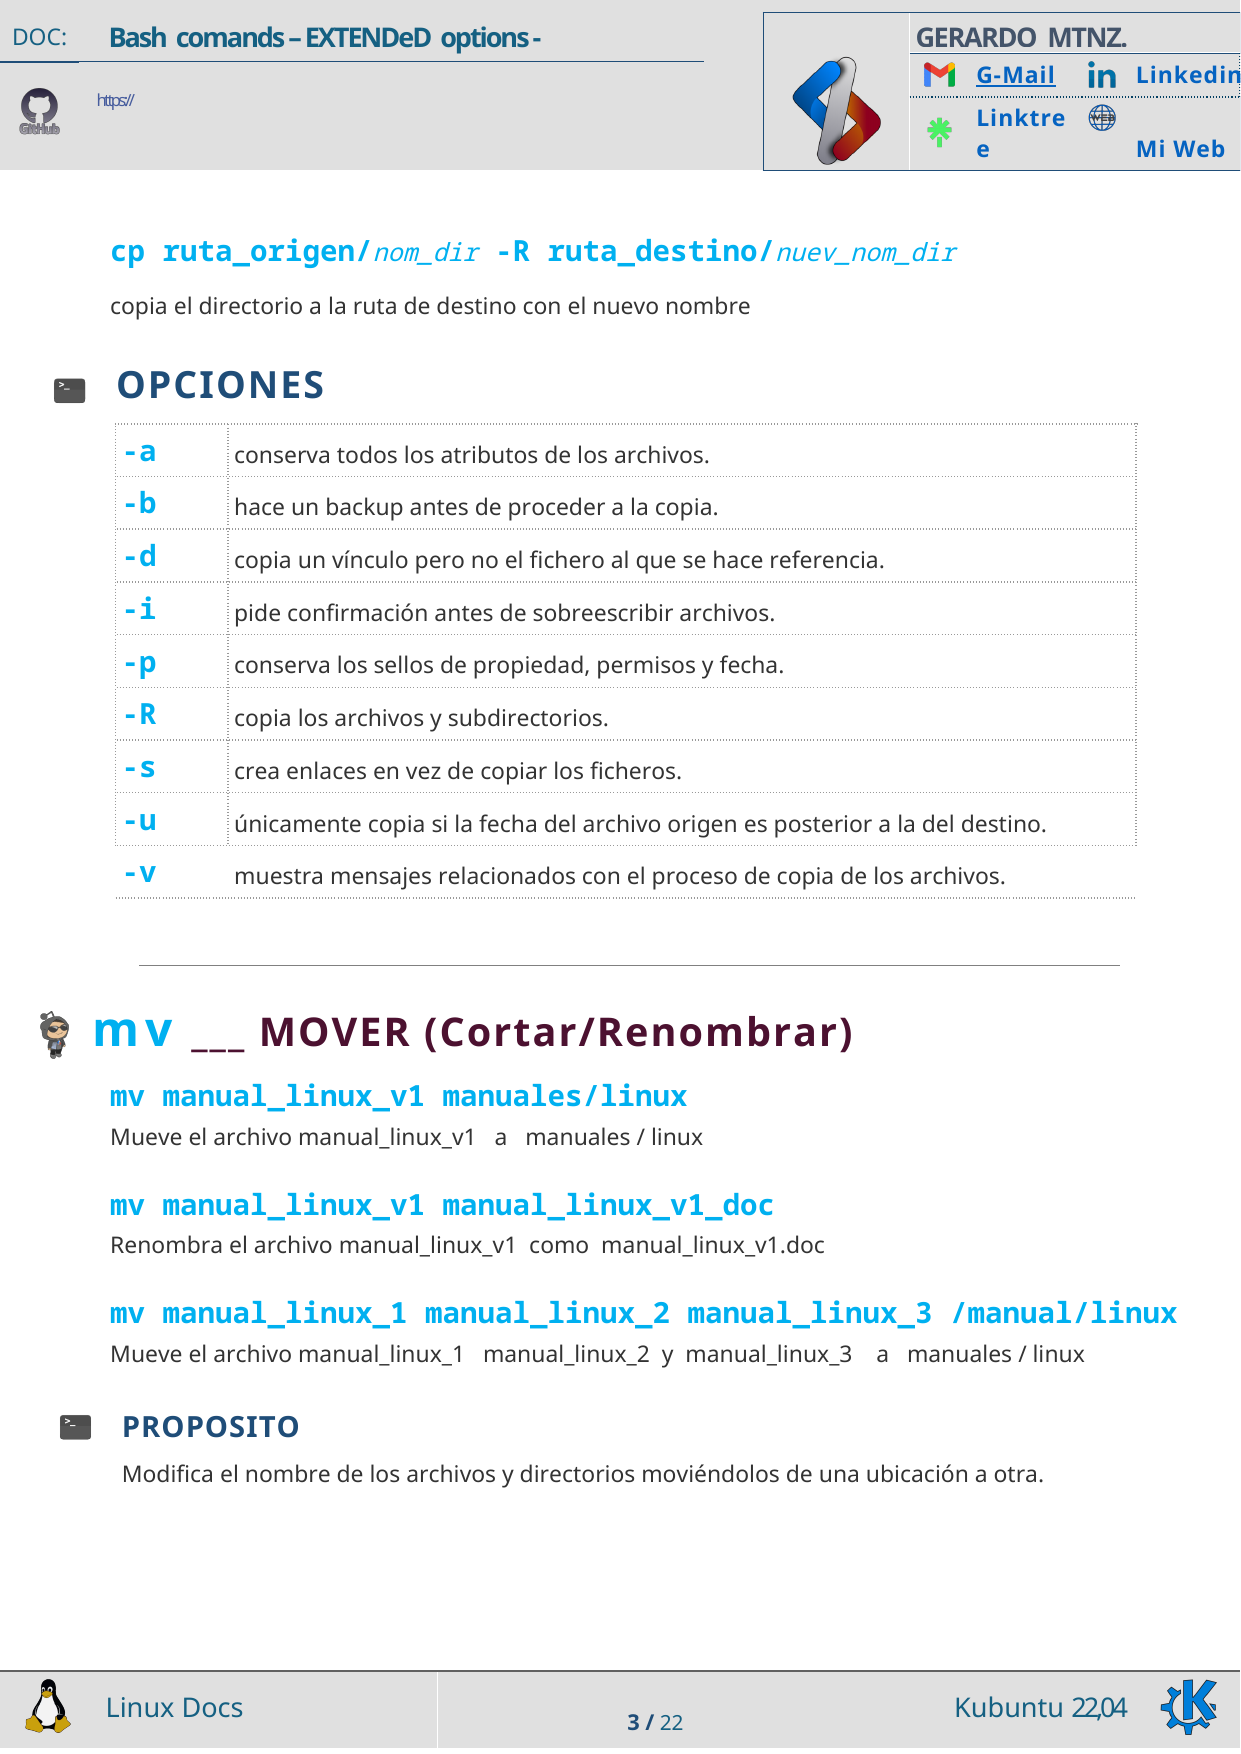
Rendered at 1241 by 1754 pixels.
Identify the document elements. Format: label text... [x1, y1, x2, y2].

table_cell crea enlaces en vez de copiar los ficheros. [228, 739, 1136, 792]
text mv manual_linux_1 manual_linux_2 manual_linux_3 /manual/linux [110, 1292, 1240, 1332]
table_cell -u [116, 792, 228, 844]
picture [1086, 58, 1118, 91]
table_cell -i [116, 581, 228, 634]
subtitle OPCIONES [51, 358, 1240, 409]
subtitle mv ___ MOVER (Cortar/Renombrar) [39, 995, 1240, 1060]
text mv manual_linux_v1 manuales/linux [110, 1076, 1240, 1115]
subtitle PROPOSITO [57, 1406, 1240, 1446]
text cp ruta_origen/nom_dir -R ruta_destino/nuev_nom_dir [110, 230, 1240, 270]
table_cell únicamente copia si la fecha del archivo origen es posterior a la del destino. [228, 792, 1136, 844]
text Mueve el archivo manual_linux_v1 a manuales / linux [110, 1121, 1240, 1153]
text Renombra el archivo manual_linux_v1 como manual_linux_v1.doc [110, 1229, 1240, 1261]
picture [11, 83, 68, 139]
picture [923, 58, 956, 91]
text mv manual_linux_v1 manual_linux_v1_doc [110, 1184, 1240, 1223]
table_cell copia un vínculo pero no el fichero al que se hace referencia. [228, 528, 1136, 581]
table_header -a [116, 423, 228, 476]
table_cell -R [116, 686, 228, 739]
text Mueve el archivo manual_linux_1 manual_linux_2 y manual_linux_3 a manuales / linux [110, 1338, 1240, 1369]
text Modifica el nombre de los archivos y directorios moviéndolos de una ubicación a otra. [122, 1458, 1240, 1489]
text copia el directorio a la ruta de destino con el nuevo nombre [110, 290, 1240, 321]
table_cell -b [116, 476, 228, 528]
table_cell copia los archivos y subdirectorios. [228, 686, 1136, 739]
table_cell -p [116, 634, 228, 686]
table_cell hace un backup antes de proceder a la copia. [228, 476, 1136, 528]
picture [783, 50, 890, 165]
picture [17, 1677, 77, 1737]
table_cell muestra mensajes relacionados con el proceso de copia de los archivos. [228, 845, 1136, 897]
table_cell pide confirmación antes de sobreescribir archivos. [228, 581, 1136, 634]
table_cell conserva los sellos de propiedad, permisos y fecha. [228, 634, 1136, 686]
table_cell -s [116, 739, 228, 792]
table_cell -v [116, 845, 228, 897]
picture [924, 117, 955, 148]
table_header conserva todos los atributos de los archivos. [228, 423, 1136, 476]
picture [40, 1011, 69, 1059]
picture [1158, 1677, 1218, 1737]
picture [1086, 101, 1118, 134]
table_cell -d [116, 528, 228, 581]
